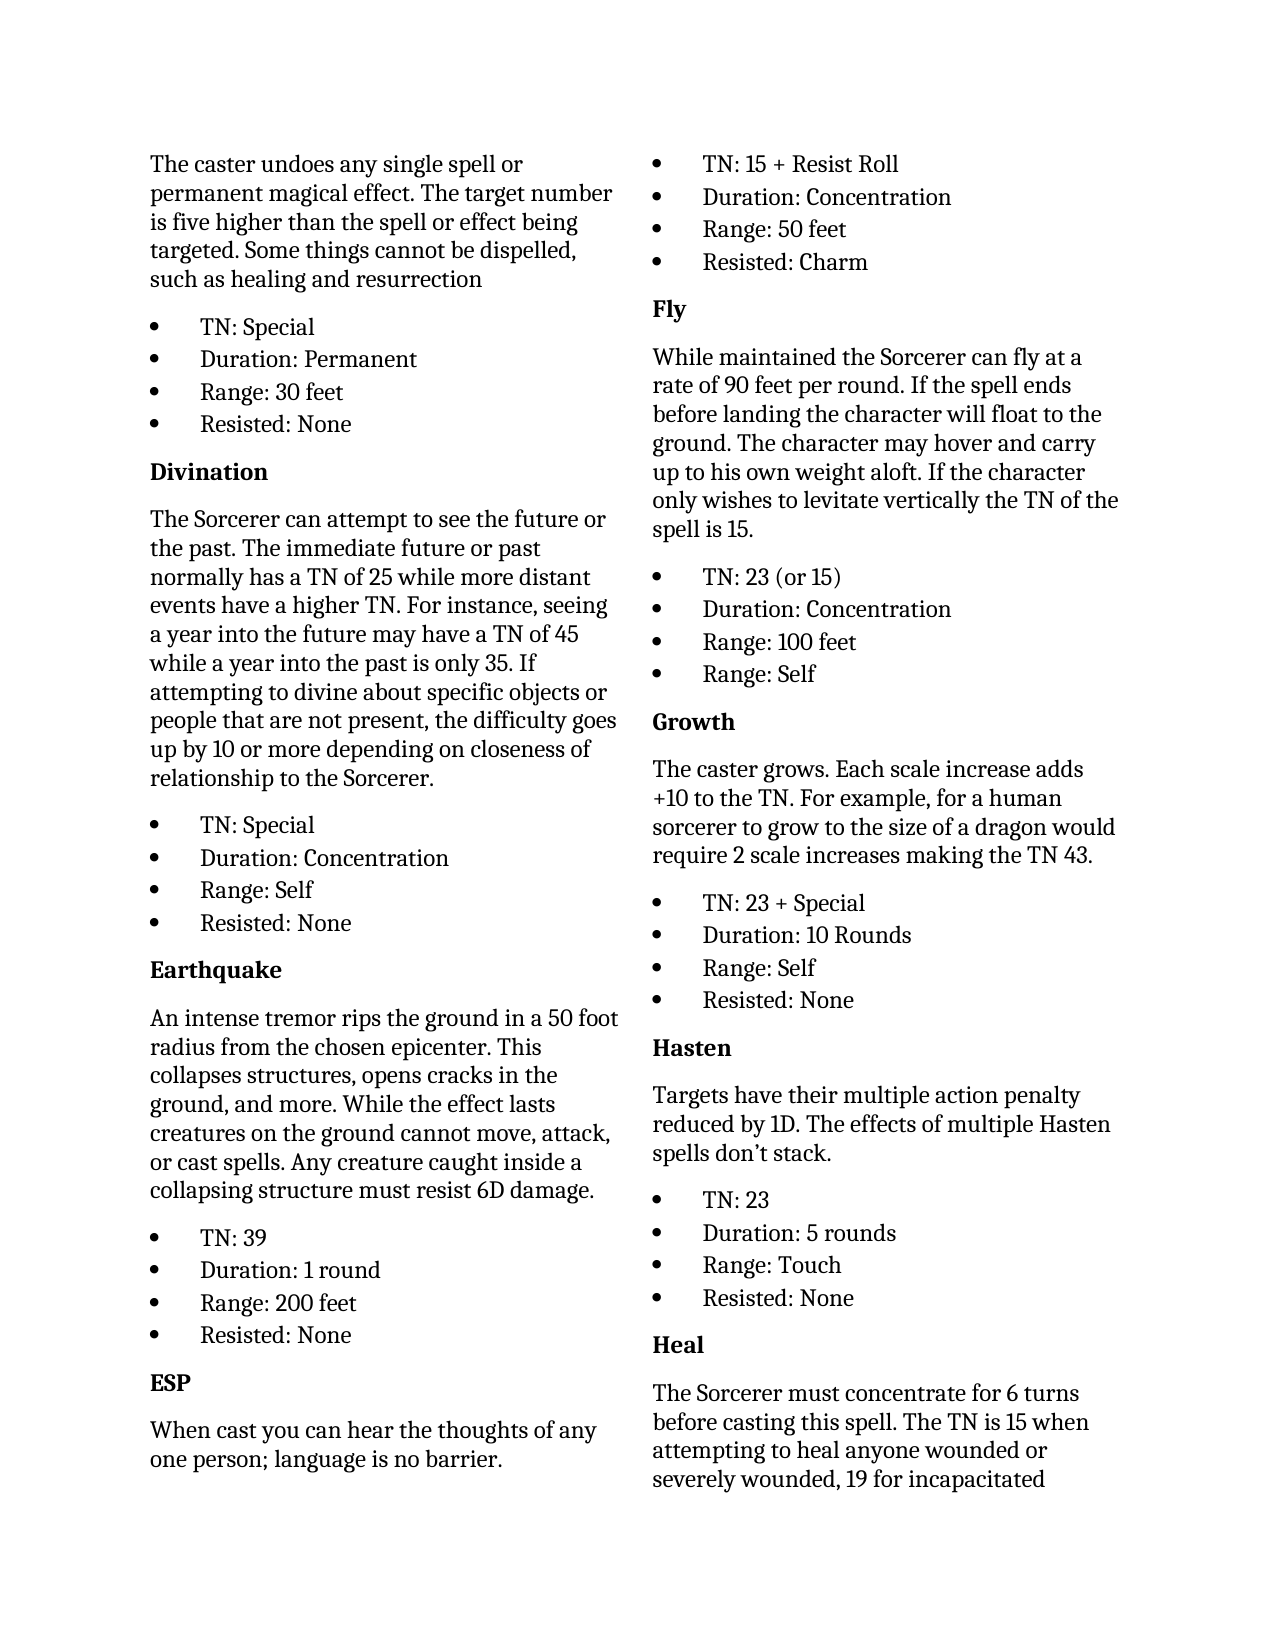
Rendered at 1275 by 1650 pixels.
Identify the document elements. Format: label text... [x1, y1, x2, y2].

text Divination [150, 457, 622, 486]
list Range: Self [150, 876, 622, 905]
text The Sorcerer can attempt to see the future or the past. The immediate future or past normally has a TN of 25 while more distant events have a higher TN. For instance, seeing a year into the future may have a TN of 45 while a year into the past is only 35. If attempting to divine about specific objects or people that are not present, the difficulty goes up by 10 or more depending on closeness of relationship to the Sorcerer. [150, 505, 622, 792]
list TN: Special [150, 312, 622, 341]
text Heal [652, 1331, 1125, 1360]
text Targets have their multiple action penalty reduced by 1D. The effects of multiple Hasten spells don’t stack. [652, 1081, 1125, 1167]
list Range: Self [652, 954, 1125, 982]
list Range: 50 feet [652, 215, 1125, 244]
list Resisted: None [652, 986, 1125, 1015]
list Duration: 1 round [150, 1256, 622, 1285]
list Duration: 10 Rounds [652, 921, 1125, 950]
list TN: 23 (or 15) [652, 562, 1125, 591]
list TN: 15 + Resist Roll [652, 150, 1125, 179]
text Growth [652, 707, 1125, 736]
list Resisted: Charm [652, 247, 1125, 276]
list Duration: Permanent [150, 345, 622, 374]
list TN: 39 [150, 1224, 622, 1252]
list Resisted: None [150, 909, 622, 937]
list TN: 23 + Special [652, 889, 1125, 917]
list Duration: 5 rounds [652, 1219, 1125, 1247]
list Range: 30 feet [150, 377, 622, 406]
list TN: 23 [652, 1186, 1125, 1215]
text The caster grows. Each scale increase adds +10 to the TN. For example, for a human sorcerer to grow to the size of a dragon would require 2 scale increases making the TN 43. [652, 755, 1125, 870]
list Duration: Concentration [652, 182, 1125, 211]
list TN: Special [150, 811, 622, 840]
list Resisted: None [150, 1321, 622, 1350]
text ESP [150, 1369, 622, 1397]
list Duration: Concentration [652, 595, 1125, 624]
text An intense tremor rips the ground in a 50 foot radius from the chosen epicenter. This collapses structures, opens cracks in the ground, and more. While the effect lasts creatures on the ground cannot move, attack, or cast spells. Any creature caught inside a collapsing structure must resist 6D damage. [150, 1004, 622, 1205]
text While maintained the Sorcerer can fly at a rate of 90 feet per round. If the spell ends before landing the character will float to the ground. The character may hover and carry up to his own weight aloft. If the character only wishes to levitate vertically the TN of the spell is 15. [652, 342, 1125, 544]
list Range: Self [652, 660, 1125, 689]
text When cast you can hear the thoughts of any one person; language is no barrier. [150, 1416, 622, 1474]
list Range: 200 feet [150, 1289, 622, 1317]
list Resisted: None [652, 1284, 1125, 1312]
text Earthquake [150, 956, 622, 985]
text The Sorcerer must concentrate for 6 turns before casting this spell. The TN is 15 when attempting to heal anyone wounded or severely wounded, 19 for incapacitated [652, 1379, 1125, 1494]
list Duration: Concentration [150, 844, 622, 872]
text The caster undoes any single spell or permanent magical effect. The target number is five higher than the spell or effect being targeted. Some things cannot be dispelled, such as healing and resurrection [150, 150, 622, 294]
list Range: Touch [652, 1251, 1125, 1280]
list Resisted: None [150, 410, 622, 439]
list Range: 100 feet [652, 627, 1125, 656]
text Fly [652, 295, 1125, 324]
text Hasten [652, 1034, 1125, 1062]
